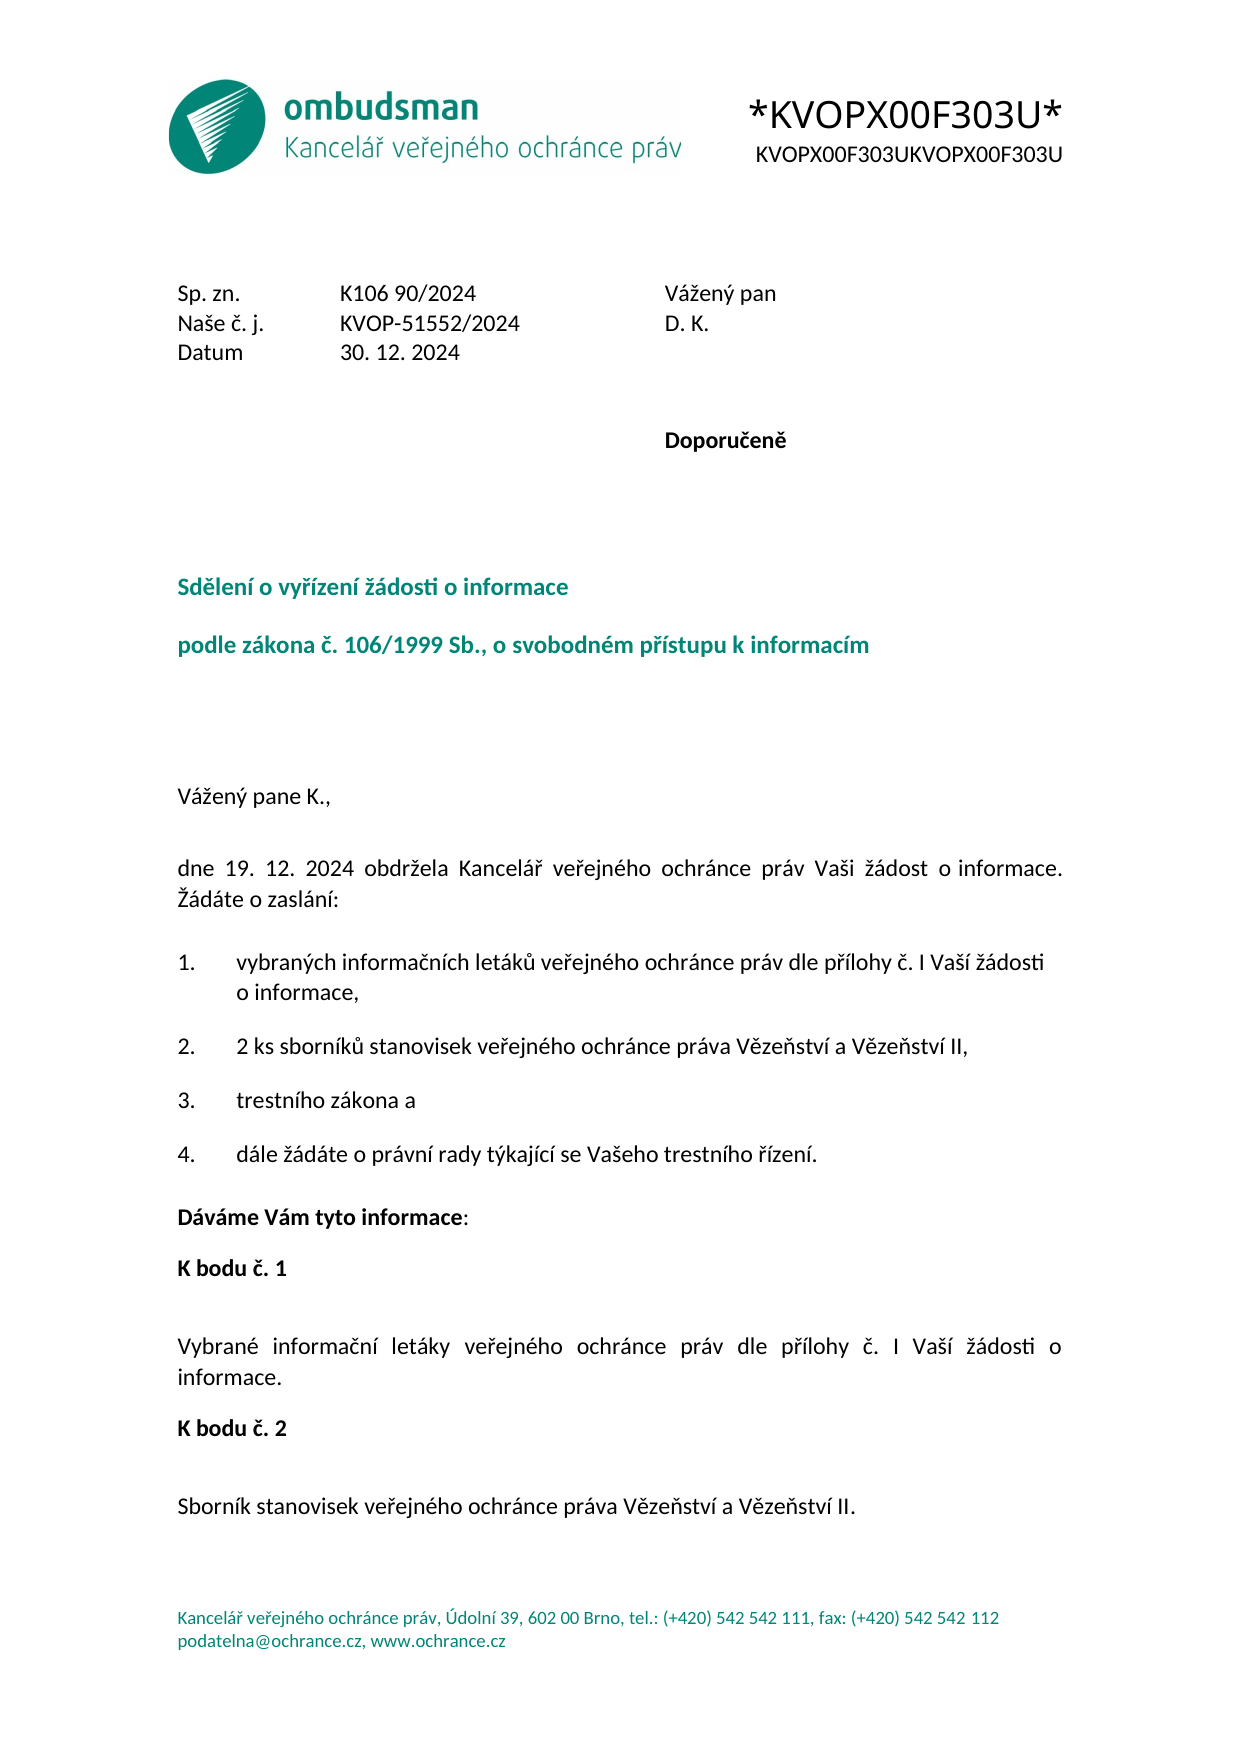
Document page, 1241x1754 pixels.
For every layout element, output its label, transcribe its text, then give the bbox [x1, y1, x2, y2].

text Sborník stanovisek veřejného ochránce práva Vězeňství a Vězeňství II. [177, 1491, 1063, 1520]
list trestního zákona a [177, 1085, 1063, 1114]
text Vybrané informační letáky veřejného ochránce práv dle přílohy č. I Vaší žádosti o informace. [177, 1331, 1063, 1391]
subtitle Sdělení o vyřízení žádosti o informace [177, 571, 1063, 602]
list vybraných informačních letáků veřejného ochránce práv dle přílohy č. I Vaší žádosti o informace, [177, 947, 1063, 1006]
table_header Sp. zn. Naše č. j. Datum [177, 220, 340, 513]
table_header K106 90/2024 KVOP-51552/2024 30. 12. 2024 [340, 220, 664, 513]
subtitle podle zákona č. 106/1999 Sb., o svobodném přístupu k informacím [177, 630, 1063, 660]
subtitle K bodu č. 1 [177, 1253, 1063, 1283]
text Dáváme Vám tyto informace: [177, 1202, 1063, 1231]
list dále žádáte o právní rady týkající se Vašeho trestního řízení. [177, 1139, 1063, 1169]
list 2 ks sborníků stanovisek veřejného ochránce práva Vězeňství a Vězeňství II, [177, 1031, 1063, 1060]
text dne 19. 12. 2024 obdržela Kancelář veřejného ochránce práv Vaši žádost o informace. Žádáte o zaslání: [177, 853, 1063, 913]
text Vážený pane K., [177, 781, 1063, 810]
table_header Vážený pan D. K. Doporučeně [665, 220, 1085, 513]
subtitle K bodu č. 2 [177, 1413, 1063, 1442]
